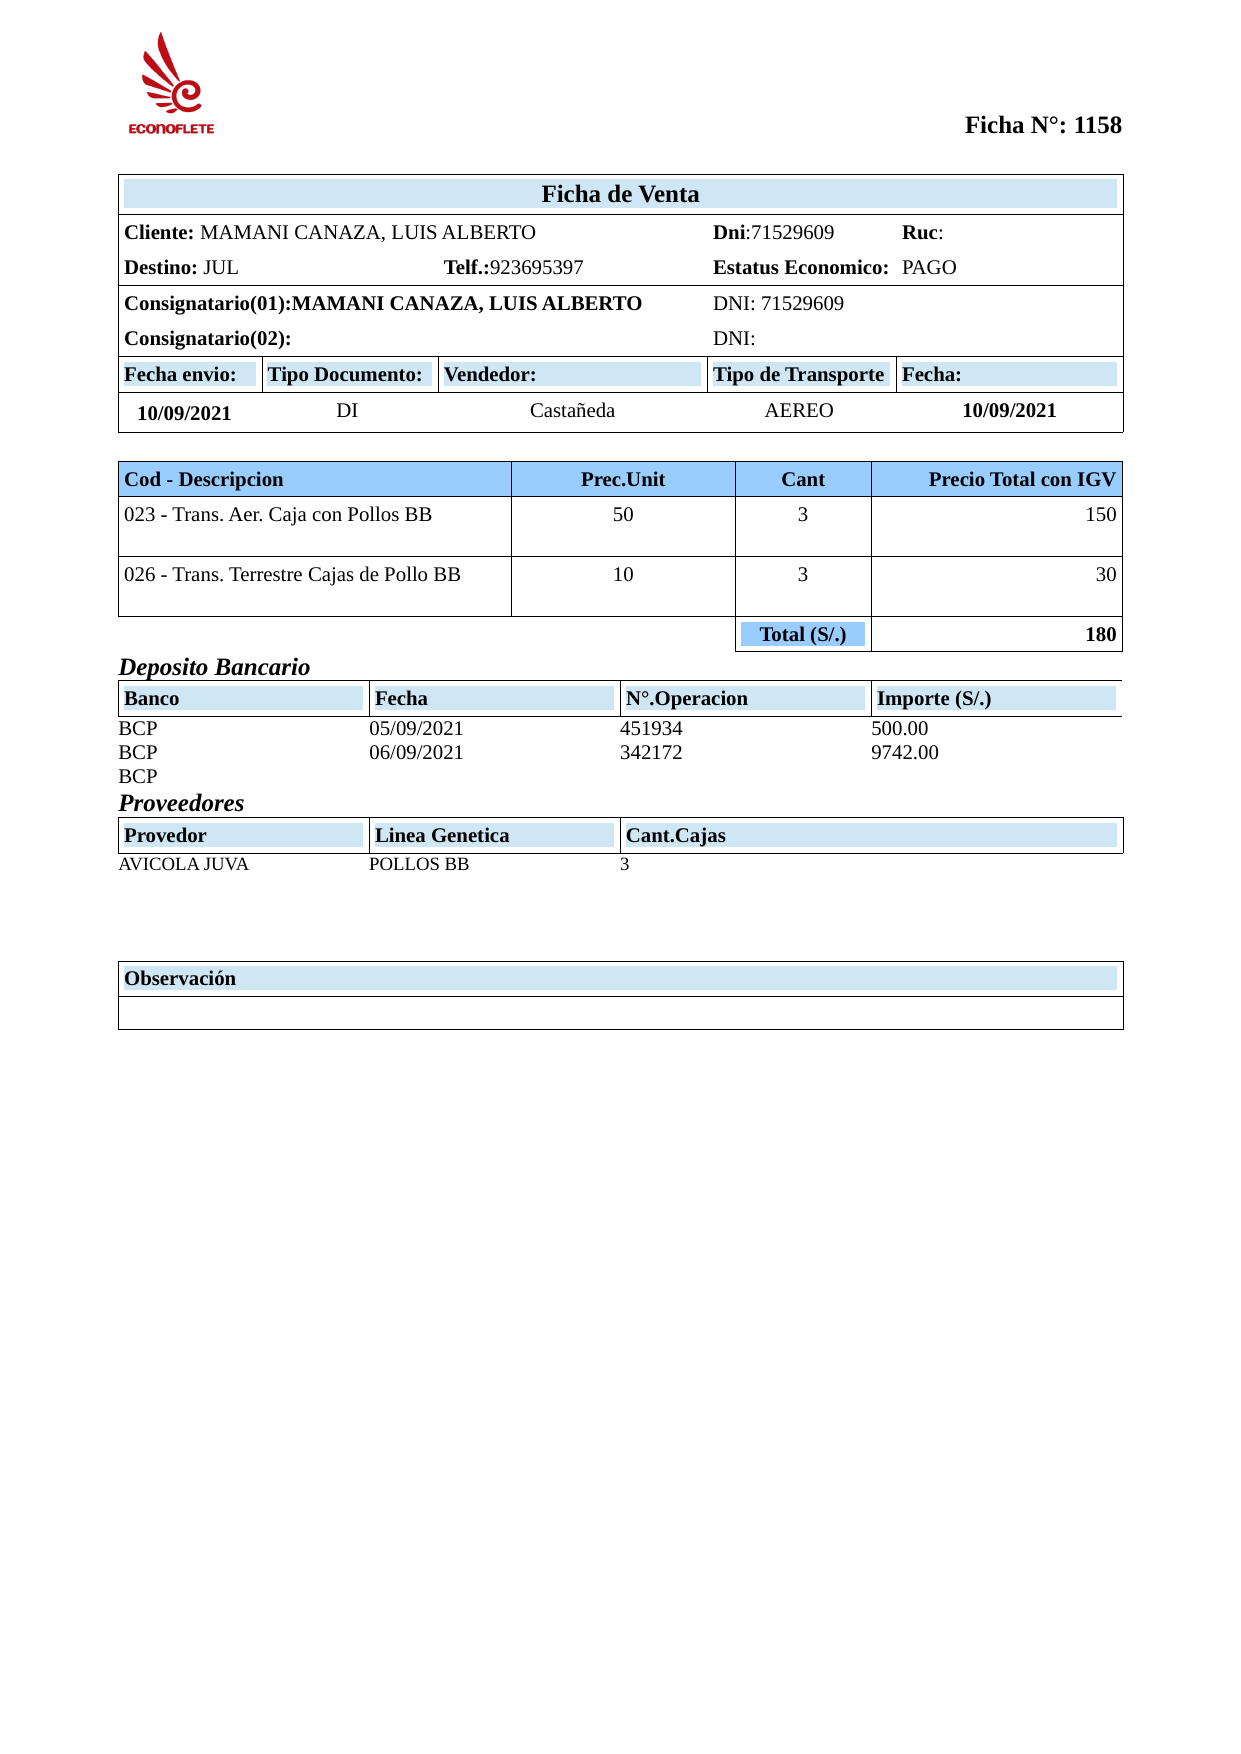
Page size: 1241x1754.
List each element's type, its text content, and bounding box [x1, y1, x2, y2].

table_cell BCP [118, 717, 369, 740]
table_cell [620, 896, 1123, 917]
table_header Cant [736, 462, 871, 496]
table_header Precio Total con IGV [872, 462, 1122, 496]
table_cell Telf.:923695397 [438, 249, 707, 285]
table_cell 3 [736, 497, 871, 556]
table_cell [118, 617, 511, 651]
table_cell [369, 874, 620, 896]
table_cell [118, 918, 369, 939]
table_cell [119, 997, 1123, 1029]
table_cell [620, 764, 871, 788]
table_cell Total (S/.) [736, 617, 871, 651]
table_cell Dni:71529609 [707, 215, 896, 249]
text Proveedores [118, 788, 1122, 817]
table_cell 50 [512, 497, 735, 556]
table_cell AEREO [707, 393, 896, 432]
table_cell DNI: 71529609 [707, 286, 1123, 321]
table_cell 342172 [620, 740, 871, 764]
table_cell 023 - Trans. Aer. Caja con Pollos BB [119, 497, 511, 556]
table_cell [118, 896, 369, 917]
table_header N°.Operacion [621, 681, 871, 716]
picture [118, 31, 225, 134]
table_cell 3 [620, 854, 1123, 874]
table_cell DI [262, 393, 438, 432]
table_header Banco [119, 681, 369, 716]
table_header Provedor [119, 818, 369, 853]
table_cell [511, 617, 735, 651]
table_cell 05/09/2021 [369, 717, 620, 740]
table_cell Fecha: [897, 357, 1123, 392]
table_cell [369, 896, 620, 917]
table_header Fecha [370, 681, 620, 716]
table_cell Cliente: MAMANI CANAZA, LUIS ALBERTO [119, 215, 707, 249]
table_cell 10/09/2021 [896, 393, 1123, 432]
table_cell [871, 764, 1122, 788]
table_header Importe (S/.) [872, 681, 1122, 716]
table_cell Vendedor: [439, 357, 707, 392]
table_cell 500.00 [871, 717, 1122, 740]
table_header Ficha de Venta [119, 175, 1123, 214]
table_cell Fecha envio: [119, 357, 262, 392]
table_cell AVICOLA JUVA [118, 854, 369, 874]
table_header Linea Genetica [370, 818, 620, 853]
table_cell 9742.00 [871, 740, 1122, 764]
table_cell [118, 874, 369, 896]
table_header Prec.Unit [512, 462, 735, 496]
table_cell [620, 918, 1123, 939]
table_cell Ruc: [896, 215, 1123, 249]
table_cell PAGO [896, 249, 1123, 285]
table_cell Consignatario(01):MAMANI CANAZA, LUIS ALBERTO [119, 286, 707, 321]
table_cell 30 [872, 557, 1122, 616]
table_cell [118, 939, 369, 961]
table_cell BCP [118, 740, 369, 764]
table_cell 451934 [620, 717, 871, 740]
table_cell [369, 939, 620, 961]
table_header Cod - Descripcion [119, 462, 511, 496]
table_cell [620, 939, 1123, 961]
table_cell DNI: [707, 321, 1123, 356]
table_cell [369, 764, 620, 788]
text Deposito Bancario [118, 652, 1122, 680]
table_cell Tipo Documento: [263, 357, 438, 392]
table_cell Destino: JUL [119, 249, 438, 285]
table_cell 3 [736, 557, 871, 616]
table_cell 026 - Trans. Terrestre Cajas de Pollo BB [119, 557, 511, 616]
table_cell 10/09/2021 [119, 393, 262, 432]
table_cell 06/09/2021 [369, 740, 620, 764]
table_cell Consignatario(02): [119, 321, 707, 356]
table_header Cant.Cajas [621, 818, 1123, 853]
table_cell BCP [118, 764, 369, 788]
table_cell [620, 874, 1123, 896]
table_cell 10 [512, 557, 735, 616]
table_header Observación [119, 962, 1123, 996]
table_cell Castañeda [438, 393, 707, 432]
table_cell 180 [872, 617, 1122, 651]
table_cell 150 [872, 497, 1122, 556]
table_cell Estatus Economico: [707, 249, 896, 285]
table_cell [369, 918, 620, 939]
table_cell POLLOS BB [369, 854, 620, 874]
table_cell Tipo de Transporte [708, 357, 896, 392]
